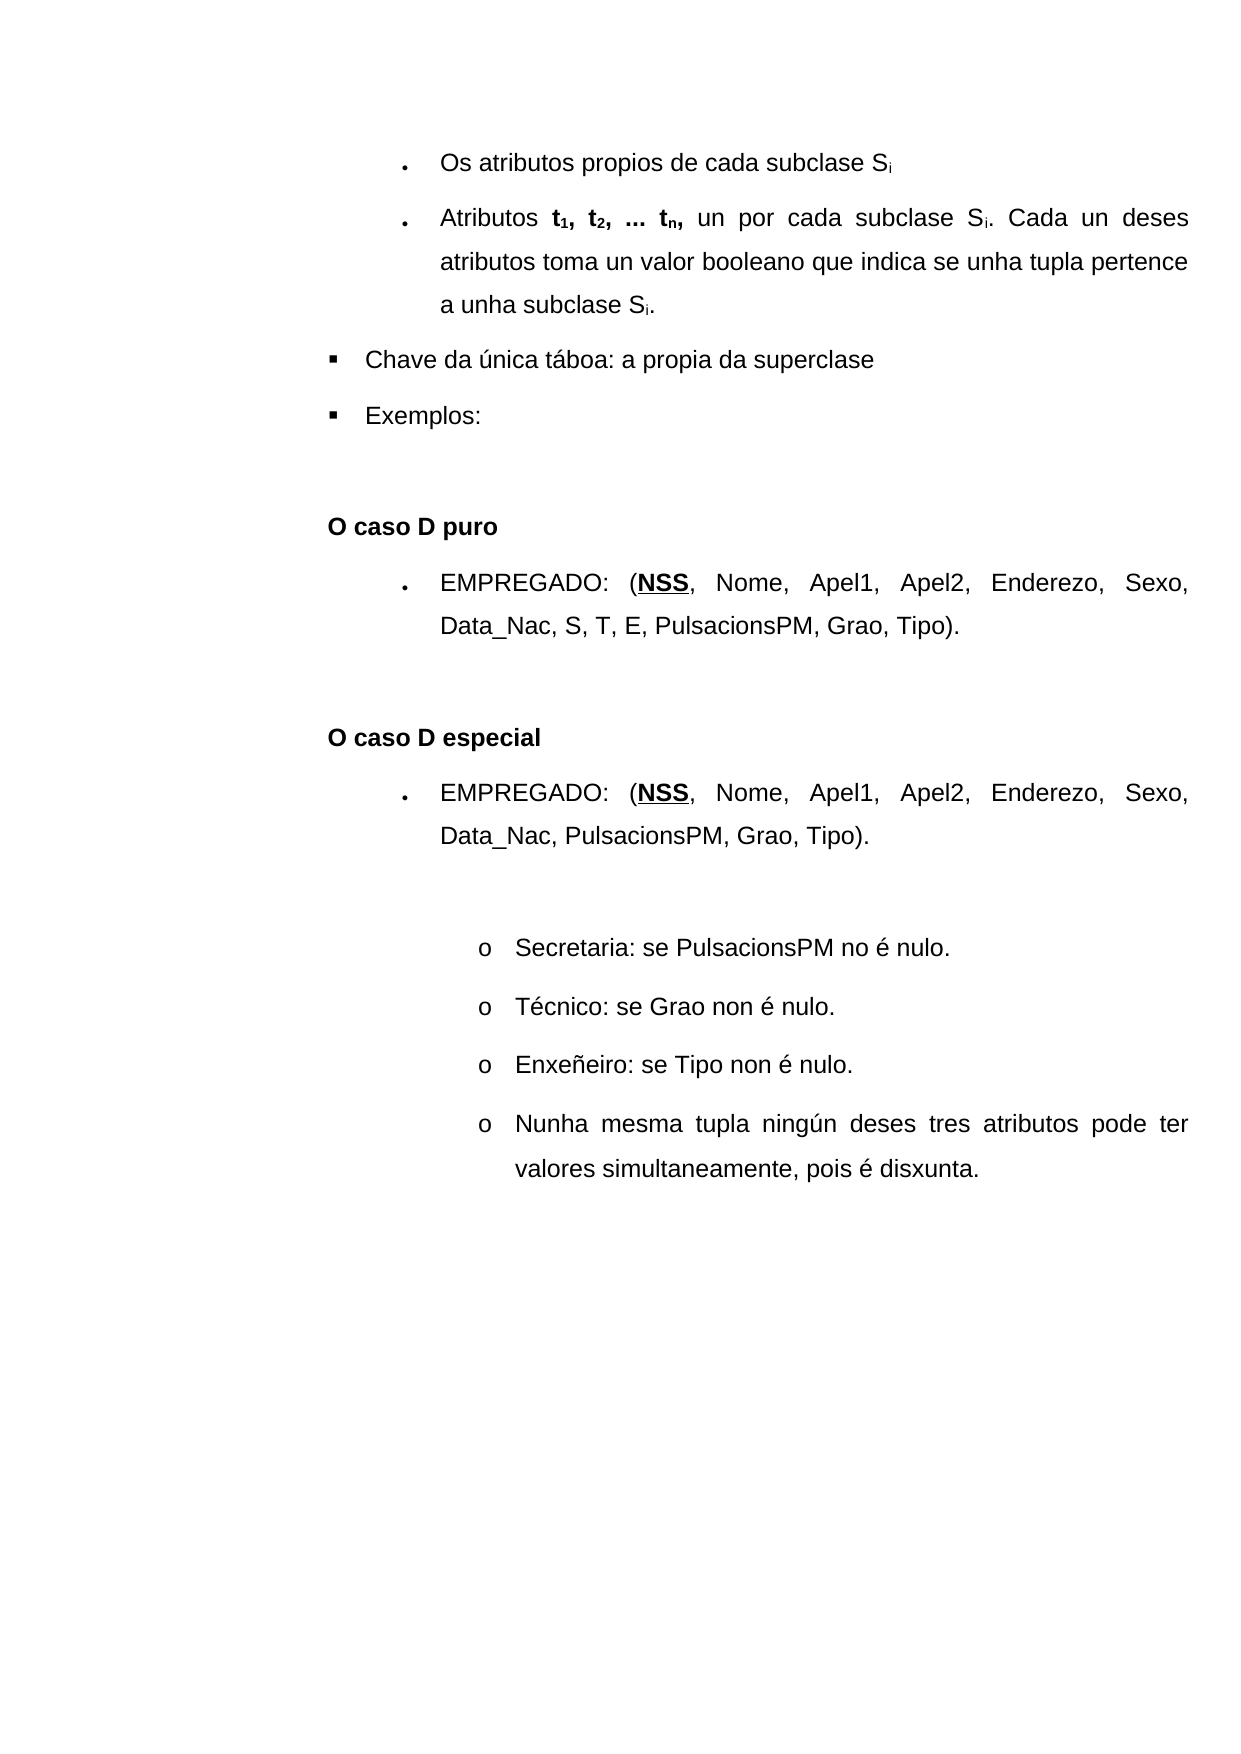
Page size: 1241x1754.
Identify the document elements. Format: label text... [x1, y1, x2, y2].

list Enxeñeiro: se Tipo non é nulo. [477, 1050, 1190, 1081]
list Nunha mesma tupla ningún deses tres atributos pode ter valores simultaneamente, pois é disxunta. [477, 1109, 1190, 1183]
list Exemplos: [327, 401, 1190, 430]
list Chave da única táboa: a propia da superclase [327, 345, 1190, 374]
list EMPREGADO: (NSS, Nome, Apel1, Apel2, Enderezo, Sexo, Data_Nac, PulsacionsPM, Grao, Tipo). [402, 778, 1190, 850]
text O caso D puro [327, 512, 1190, 541]
list Os atributos propios de cada subclase Si [402, 148, 1190, 176]
text O caso D especial [327, 722, 1190, 751]
list Atributos t1, t2, ... tn, un por cada subclase Si. Cada un deses atributos toma un valor booleano que indica se unha tupla pertence a unha subclase Si. [402, 203, 1190, 318]
list Técnico: se Grao non é nulo. [477, 991, 1190, 1022]
list Secretaria: se PulsacionsPM no é nulo. [477, 933, 1190, 963]
list EMPREGADO: (NSS, Nome, Apel1, Apel2, Enderezo, Sexo, Data_Nac, S, T, E, PulsacionsPM, Grao, Tipo). [402, 568, 1190, 640]
